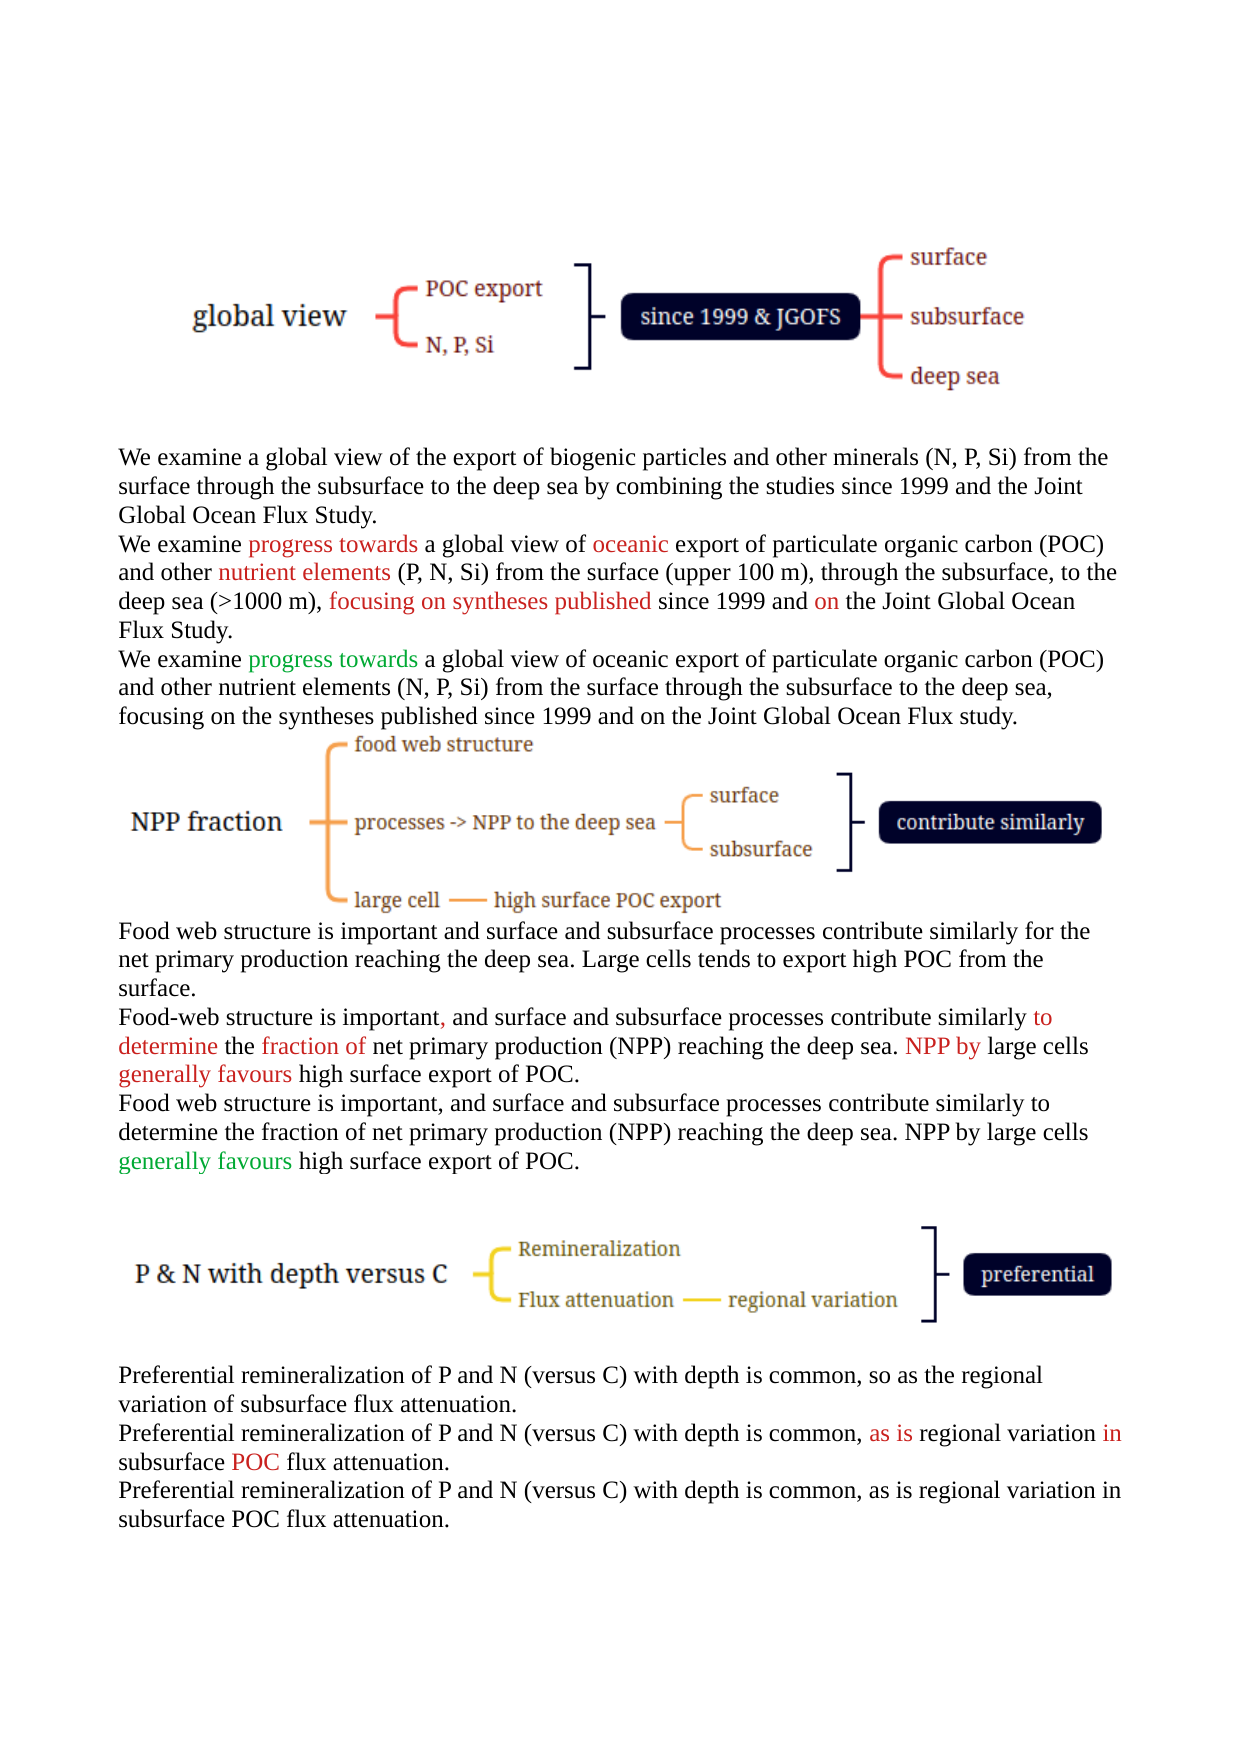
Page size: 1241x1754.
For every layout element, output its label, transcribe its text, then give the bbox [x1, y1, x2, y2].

text Preferential remineralization of P and N (versus C) with depth is common, as is regional variation in subsurface POC flux attenuation. [118, 1418, 1122, 1475]
text Preferential remineralization of P and N (versus C) with depth is common, so as the regional variation of subsurface flux attenuation. [118, 1361, 1122, 1418]
text Food web structure is important and surface and subsurface processes contribute similarly for the net primary production reaching the deep sea. Large cells tends to export high POC from the surface. [118, 916, 1122, 1002]
picture [174, 204, 1067, 414]
text We examine progress towards a global view of oceanic export of particulate organic carbon (POC) and other nutrient elements (P, N, Si) from the surface (upper 100 m), through the subsurface, to the deep sea (>1000 m), focusing on syntheses published since 1999 and on the Joint Global Ocean Flux Study. [118, 529, 1122, 644]
picture [118, 1174, 1123, 1361]
text Preferential remineralization of P and N (versus C) with depth is common, as is regional variation in subsurface POC flux attenuation. [118, 1475, 1122, 1533]
text We examine progress towards a global view of oceanic export of particulate organic carbon (POC) and other nutrient elements (N, P, Si) from the surface through the subsurface to the deep sea, focusing on the syntheses published since 1999 and on the Joint Global Ocean Flux study. [118, 644, 1122, 730]
text Food web structure is important, and surface and subsurface processes contribute similarly to determine the fraction of net primary production (NPP) reaching the deep sea. NPP by large cells generally favours high surface export of POC. [118, 1088, 1122, 1174]
text Food-web structure is important, and surface and subsurface processes contribute similarly to determine the fraction of net primary production (NPP) reaching the deep sea. NPP by large cells generally favours high surface export of POC. [118, 1002, 1122, 1088]
text We examine a global view of the export of biogenic particles and other minerals (N, P, Si) from the surface through the subsurface to the deep sea by combining the studies since 1999 and the Joint Global Ocean Flux Study. [118, 442, 1122, 529]
picture [118, 730, 1123, 916]
